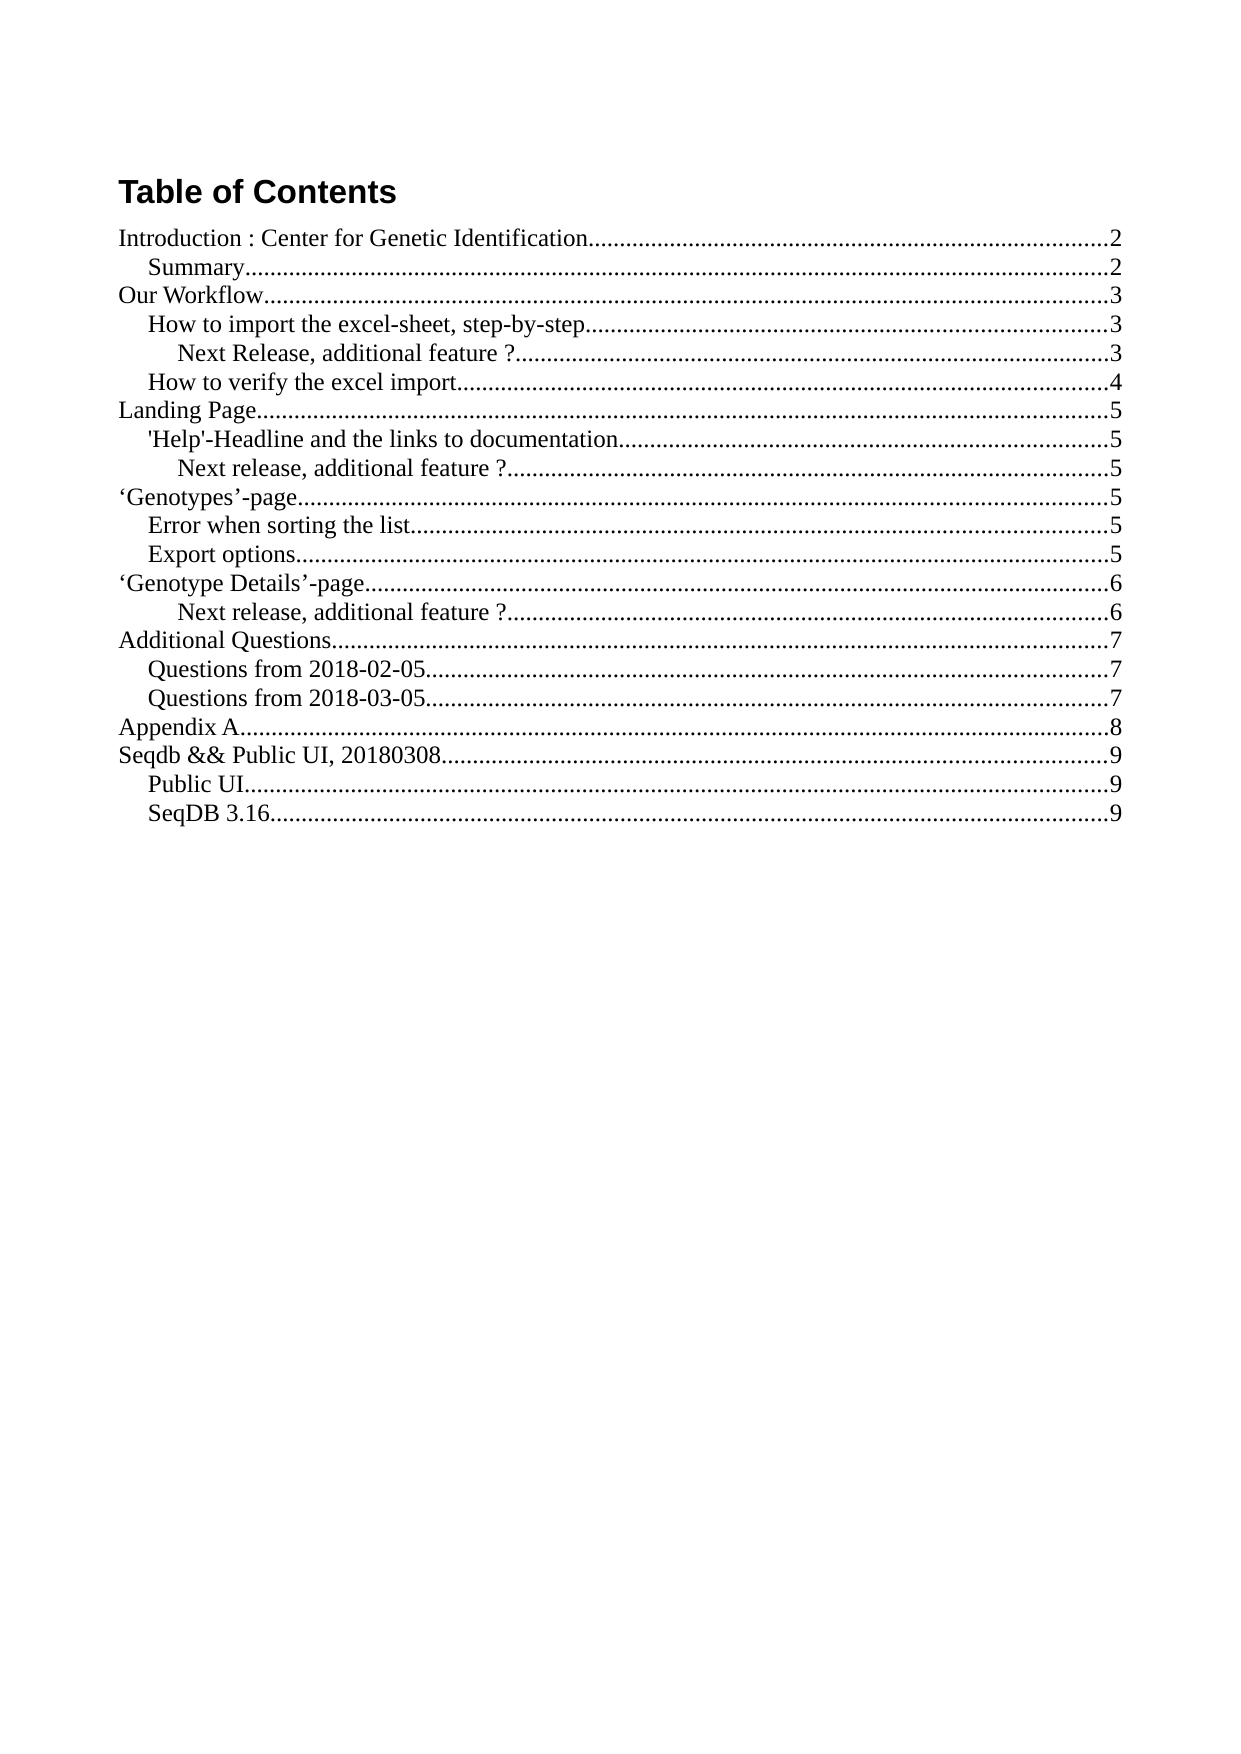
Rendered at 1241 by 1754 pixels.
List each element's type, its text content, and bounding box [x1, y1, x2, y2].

text How to verify the excel import 4 [148, 367, 1122, 395]
text Next Release, additional feature ? 3 [177, 338, 1122, 367]
text Public UI 9 [148, 769, 1122, 798]
text ‘Genotype Details’-page 6 [118, 568, 1122, 597]
text How to import the excel-sheet, step-by-step 3 [148, 309, 1122, 338]
text ‘Genotypes’-page 5 [118, 482, 1122, 510]
text Questions from 2018-02-05 7 [148, 654, 1122, 683]
subtitle Table of Contents [118, 172, 1122, 210]
text Summary 2 [148, 252, 1122, 280]
text Next release, additional feature ? 6 [177, 597, 1122, 625]
text Export options 5 [148, 539, 1122, 568]
text Landing Page 5 [118, 395, 1122, 424]
text Introduction : Center for Genetic Identification 2 [118, 223, 1122, 252]
text Seqdb && Public UI, 20180308 9 [118, 740, 1122, 769]
text Error when sorting the list 5 [148, 510, 1122, 539]
text 'Help'-Headline and the links to documentation 5 [148, 424, 1122, 453]
text Next release, additional feature ? 5 [177, 453, 1122, 482]
text Questions from 2018-03-05 7 [148, 683, 1122, 712]
text Our Workflow 3 [118, 280, 1122, 309]
text Additional Questions 7 [118, 625, 1122, 654]
text SeqDB 3.16 9 [148, 798, 1122, 827]
text Appendix A 8 [118, 712, 1122, 740]
